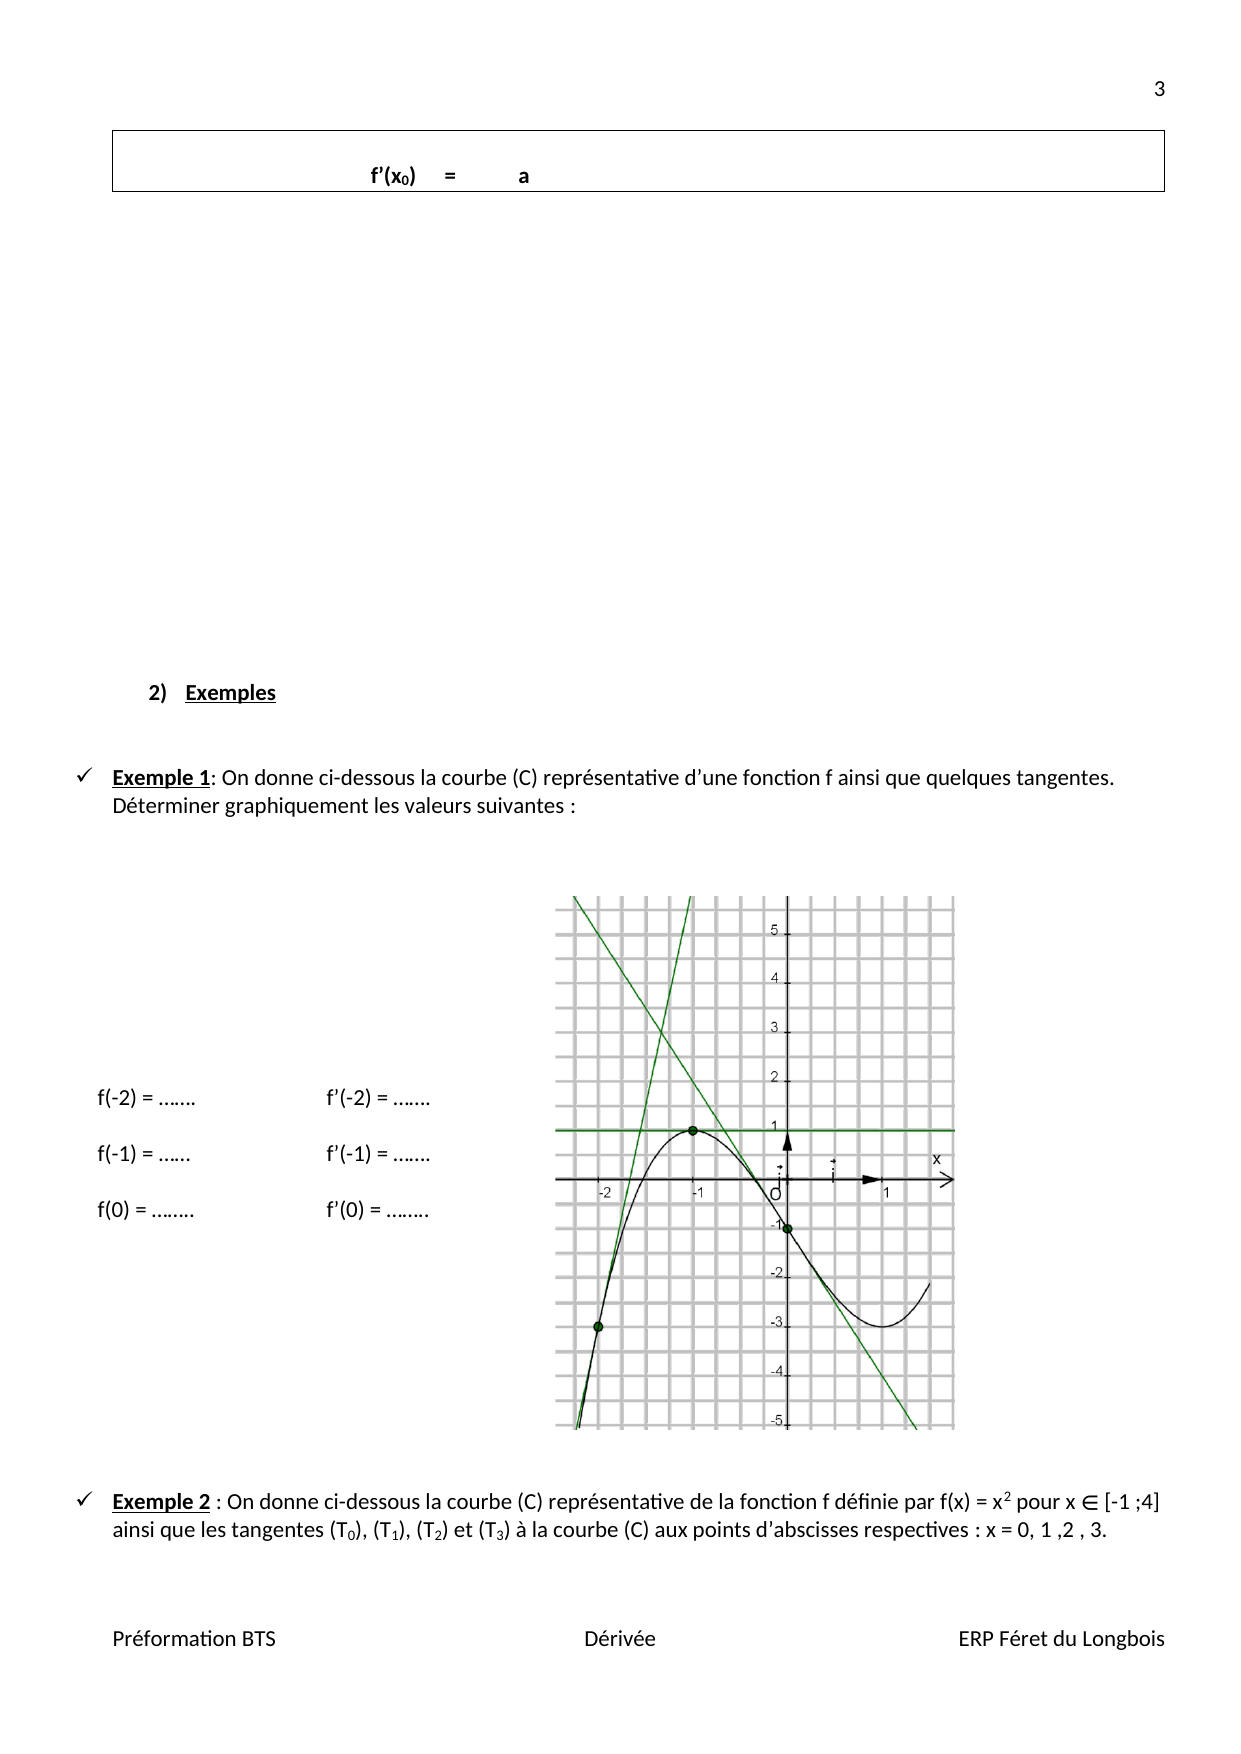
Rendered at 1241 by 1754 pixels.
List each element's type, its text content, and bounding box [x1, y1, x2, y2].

table_header [719, 1133, 737, 1153]
table_header [624, 1378, 643, 1399]
table_header [766, 1280, 785, 1300]
table_header [813, 1378, 833, 1399]
table_header [577, 1035, 596, 1055]
table_header [908, 961, 927, 981]
table_header [672, 1231, 690, 1251]
table_header [624, 1133, 638, 1153]
table_header [837, 1378, 856, 1399]
table_header [908, 1280, 927, 1300]
table_header [908, 1305, 927, 1325]
table_header [624, 961, 643, 981]
table_header [719, 1403, 738, 1423]
table_header [577, 1207, 596, 1226]
table_header [695, 961, 714, 981]
table_header [633, 985, 643, 1001]
table_header [719, 1059, 738, 1079]
table_header [813, 1354, 833, 1373]
table_header [695, 1010, 714, 1030]
table_header [837, 1329, 856, 1349]
table_header [932, 1305, 951, 1325]
table_header [861, 1133, 880, 1153]
table_header [672, 1059, 689, 1079]
table_header [837, 1354, 856, 1373]
table_header [577, 961, 596, 981]
table_header [719, 1157, 738, 1177]
table_header [624, 912, 643, 932]
table_header [932, 1403, 951, 1423]
table_header [648, 1182, 667, 1202]
table_header [845, 1305, 856, 1314]
table_header [601, 1231, 617, 1251]
table_header [624, 985, 642, 1006]
table_header [648, 1015, 658, 1030]
table_header [719, 1143, 730, 1153]
table_header [908, 912, 927, 932]
table_header [743, 1083, 761, 1104]
table_header [766, 1059, 785, 1079]
table_header [790, 1157, 808, 1177]
table_header [790, 961, 808, 981]
table_header [743, 1403, 761, 1423]
table_header [837, 1108, 856, 1128]
table_header [790, 1280, 808, 1300]
table_header [577, 1133, 596, 1153]
table_header [624, 937, 643, 956]
table_header [837, 1310, 847, 1325]
table_header [672, 1035, 690, 1055]
table_header [885, 1383, 895, 1399]
table_header [743, 1256, 761, 1275]
table_header [601, 1354, 619, 1373]
table_header f(-2) = ……. f(-1) = …… f(0) = …….. [49, 876, 278, 1430]
table_header [719, 1378, 738, 1399]
table_header [837, 1182, 856, 1202]
table_header [766, 1231, 785, 1251]
table_header [743, 937, 761, 956]
table_header [861, 961, 880, 981]
table_header [648, 1378, 667, 1399]
table_header [813, 961, 833, 981]
table_header [648, 1329, 667, 1349]
table_header [743, 1231, 761, 1251]
table_header [672, 1108, 690, 1128]
table_header [648, 1305, 667, 1325]
table_header [586, 912, 596, 928]
table_header [672, 1010, 690, 1030]
table_header [885, 1108, 903, 1128]
table_header [908, 1059, 927, 1079]
table_header [577, 1157, 596, 1177]
table_header [908, 985, 927, 1006]
table_header [861, 1182, 880, 1202]
table_header [648, 912, 667, 932]
table_header [908, 1157, 927, 1177]
table_header [932, 1182, 951, 1202]
table_header [813, 1010, 833, 1030]
table_header [577, 1256, 596, 1275]
table_header [648, 961, 667, 981]
table_header [885, 937, 903, 956]
table_header [908, 1378, 927, 1399]
table_header [586, 1378, 596, 1399]
table_header [790, 1059, 808, 1079]
table_header [602, 937, 619, 956]
table_header [932, 1133, 951, 1153]
table_header [601, 1083, 619, 1104]
table_header [601, 1010, 619, 1030]
table_header [792, 1231, 808, 1251]
table_header [719, 937, 738, 956]
table_header [861, 1403, 880, 1423]
table_header [766, 961, 785, 981]
table_header [766, 1207, 779, 1226]
table_header [932, 1083, 951, 1104]
table_header [695, 1059, 714, 1079]
table_header [591, 1354, 596, 1373]
table_header [577, 937, 596, 956]
table_header [932, 1059, 951, 1079]
table_header [661, 1145, 667, 1153]
table_header [624, 1280, 643, 1300]
table_header [885, 1059, 903, 1079]
table_header [624, 1157, 633, 1177]
table_header [885, 912, 903, 932]
table_header [766, 1083, 785, 1104]
table_header [672, 1305, 690, 1325]
table_header [601, 1059, 619, 1079]
table_header [908, 1231, 927, 1251]
table_header [932, 912, 951, 932]
table_header [601, 1207, 619, 1226]
table_header [743, 1182, 761, 1202]
table_header [601, 1256, 612, 1275]
table_header [680, 1059, 690, 1074]
table_header [719, 1354, 738, 1373]
table_header [861, 1059, 880, 1079]
table_header [885, 1354, 903, 1373]
table_header [932, 1378, 951, 1399]
table_header [766, 937, 785, 956]
table_header [743, 1035, 761, 1055]
table_header [885, 1083, 903, 1104]
table_header [861, 1329, 880, 1349]
list Exemple 2 : On donne ci-dessous la courbe (C) représentative de la fonction f définie par f(x) = x2 pour x ∈ [-1 ;4] ainsi que les tangentes (T0), (T1), (T2) et (T3) à la courbe (C) aux points d’abscisses respectives : x = 0, 1 ,2 , 3. [75, 1487, 1165, 1543]
table_header [837, 1010, 856, 1030]
table_header [932, 1231, 951, 1251]
table_header [577, 1182, 596, 1202]
table_header [695, 1403, 714, 1423]
table_header [601, 985, 619, 1006]
table_header [885, 1280, 903, 1300]
table_header [790, 1329, 808, 1349]
table_header [813, 937, 833, 956]
table_header [766, 1108, 785, 1128]
table_header [837, 1035, 856, 1055]
table_header [695, 1157, 714, 1177]
table_header [635, 1183, 643, 1202]
table_header [932, 1010, 951, 1030]
table_header [743, 1354, 761, 1373]
table_header [932, 1256, 951, 1275]
table_header [837, 912, 856, 932]
table_header [932, 937, 951, 956]
table_header [695, 1088, 705, 1104]
table_header [601, 1133, 619, 1153]
table_header [771, 1182, 785, 1202]
table_header [672, 1157, 690, 1177]
table_header [648, 937, 667, 956]
table_header [648, 1083, 667, 1104]
table_header [648, 1059, 654, 1079]
table_header [601, 1329, 619, 1349]
table_header [861, 1035, 880, 1055]
table_header [601, 1035, 619, 1055]
table_header [719, 961, 738, 981]
table_header [672, 1378, 690, 1399]
table_header [813, 985, 833, 1006]
table_header [695, 1280, 714, 1300]
table_header [813, 1207, 833, 1226]
table_header [743, 961, 761, 981]
table_header [648, 1035, 659, 1055]
table_header [885, 1133, 903, 1153]
table_header [766, 1035, 785, 1055]
table_header [813, 1280, 831, 1300]
table_header [695, 937, 714, 956]
table_header [885, 1305, 903, 1325]
table_header [601, 942, 610, 956]
table_header [719, 985, 738, 1006]
table_header [577, 1108, 596, 1128]
table_header [837, 1059, 856, 1079]
table_header [932, 1157, 951, 1177]
table_header [719, 1035, 738, 1055]
table_header [813, 1083, 833, 1104]
table_header [658, 1038, 667, 1055]
table_header [790, 1083, 808, 1104]
table_header [790, 1010, 808, 1030]
table_header [861, 1083, 880, 1104]
table_header [728, 1133, 738, 1148]
table_header [632, 1157, 643, 1177]
table_header [695, 1133, 714, 1153]
table_header [743, 1059, 761, 1079]
table_header [766, 912, 785, 932]
table_header [648, 1280, 667, 1300]
table_header [766, 1378, 785, 1399]
table_header [601, 912, 619, 932]
table_header [624, 1207, 630, 1222]
text f’(x0) = a [113, 158, 1164, 191]
table_header [790, 1207, 808, 1226]
table_header [885, 1010, 903, 1030]
table_header [648, 1157, 667, 1177]
table_header [695, 1035, 714, 1055]
table_header [719, 912, 738, 932]
table_header [743, 1133, 761, 1153]
table_header [766, 1133, 785, 1153]
table_header [577, 1083, 596, 1104]
table_header [695, 1207, 714, 1226]
table_header [719, 1231, 738, 1251]
table_header [932, 961, 951, 981]
table_header [637, 1133, 643, 1153]
table_header [719, 1329, 738, 1349]
table_header [624, 1231, 643, 1251]
table_header [790, 1305, 808, 1325]
table_header [885, 1157, 903, 1177]
table_header [601, 961, 619, 981]
table_header [908, 1133, 927, 1153]
table_header [624, 1354, 643, 1373]
table_header [908, 1182, 927, 1202]
table_header [932, 985, 951, 1006]
table_header [719, 1010, 738, 1030]
table_header [672, 1207, 690, 1226]
table_header [837, 985, 856, 1006]
table_header [624, 1035, 643, 1055]
table_header [813, 1231, 833, 1251]
table_header [672, 912, 686, 932]
table_header [885, 1256, 903, 1275]
table_header [624, 1305, 643, 1325]
table_header [837, 961, 856, 981]
table_header [885, 1231, 903, 1251]
table_header [773, 1190, 778, 1199]
table_header [743, 1305, 761, 1325]
table_header [648, 1133, 667, 1153]
table_header [790, 1354, 808, 1373]
table_header [908, 1035, 927, 1055]
table_header [837, 1403, 856, 1423]
table_header [695, 1108, 714, 1128]
table_header [695, 912, 714, 932]
table_header [813, 912, 833, 932]
table_header [577, 912, 594, 932]
table_header [672, 1083, 690, 1104]
table_header [908, 1010, 927, 1030]
table_header [861, 1256, 880, 1275]
table_header [813, 1182, 833, 1202]
table_header [672, 1354, 690, 1373]
table_header [766, 1157, 785, 1177]
list Exemples [148, 678, 1165, 706]
table_header [672, 1329, 690, 1349]
table_header [790, 1236, 800, 1251]
table_header [612, 1256, 619, 1275]
table_header [790, 1133, 808, 1153]
table_header [813, 1329, 833, 1349]
table_header [837, 1280, 856, 1300]
table_header [790, 1256, 808, 1275]
table_header [672, 1280, 690, 1300]
table_header [908, 1403, 927, 1423]
table_header [837, 1083, 856, 1104]
table_header [885, 1207, 903, 1226]
table_header [861, 1354, 878, 1373]
table_header [790, 1182, 808, 1202]
table_header [719, 1305, 738, 1325]
table_header [932, 1207, 951, 1226]
table_header [813, 1059, 833, 1079]
table_header [624, 1083, 643, 1104]
table_header [577, 1231, 596, 1251]
table_header [674, 961, 690, 981]
table_header [743, 1010, 761, 1030]
table_header [885, 1403, 903, 1423]
table_header [648, 1157, 653, 1165]
table_header [861, 985, 880, 1006]
table_header [601, 1182, 619, 1202]
table_header [766, 1329, 785, 1349]
table_header [932, 1280, 951, 1300]
table_header [648, 1256, 667, 1275]
table_header [813, 1157, 833, 1177]
table_header [672, 1256, 690, 1275]
table_header [624, 1108, 643, 1128]
table_header [663, 1016, 667, 1030]
table_header [624, 1182, 628, 1198]
table_header [743, 985, 761, 1006]
table_header [626, 1182, 640, 1202]
table_header [648, 1231, 667, 1251]
table_header [743, 1108, 761, 1128]
table_header [837, 1133, 856, 1153]
table_header [577, 1378, 585, 1399]
table_header [577, 1329, 595, 1349]
table_header [824, 1280, 833, 1291]
table_header [624, 1010, 643, 1030]
table_header [908, 1083, 927, 1104]
table_header [649, 1010, 664, 1028]
table_header [813, 1108, 833, 1128]
table_header [695, 1182, 714, 1202]
table_header [885, 1329, 903, 1349]
table_header [908, 1354, 927, 1373]
table_header [861, 912, 880, 932]
table_header [672, 937, 680, 956]
table_header [908, 1305, 914, 1312]
table_header [719, 1207, 738, 1226]
table_header [886, 1378, 903, 1399]
table_header [695, 1231, 714, 1251]
table_header [719, 1108, 738, 1128]
table_header [624, 1059, 643, 1079]
table_header [870, 1354, 880, 1369]
table_header [813, 1133, 833, 1153]
table_header [624, 1403, 643, 1423]
table_header [685, 912, 690, 932]
table_header [839, 1305, 856, 1325]
table_header [743, 1168, 750, 1177]
table_header [837, 1256, 856, 1275]
table_header [766, 1354, 785, 1373]
table_header [837, 1207, 856, 1226]
table_header [837, 1231, 856, 1251]
table_header [908, 937, 927, 956]
table_header [719, 1256, 738, 1275]
table_header f’(-2) = ……. f’(-1) = ……. f’(0) = …….. [278, 876, 507, 1430]
table_header [908, 1207, 927, 1226]
table_header [672, 985, 690, 1006]
table_header [766, 1182, 778, 1199]
table_header [601, 1378, 619, 1399]
table_header [626, 1207, 643, 1226]
table_header [776, 1207, 785, 1221]
table_header [885, 1035, 903, 1055]
table_header [766, 985, 785, 1006]
table_header [577, 1010, 596, 1030]
table_header [790, 1108, 808, 1128]
table_header [680, 937, 690, 956]
table_header [743, 912, 761, 932]
table_header [766, 1403, 785, 1423]
table_header [766, 1305, 785, 1325]
table_header [861, 937, 880, 956]
table_header [743, 1280, 761, 1300]
table_header [861, 1010, 880, 1030]
table_header [695, 1354, 714, 1373]
table_header [766, 1256, 785, 1275]
table_header [648, 985, 667, 1006]
table_header [601, 1280, 606, 1300]
table_header [695, 985, 714, 1006]
table_header [813, 1035, 833, 1055]
table_header [577, 1305, 596, 1325]
table_header [743, 1378, 761, 1399]
table_header [861, 1157, 880, 1177]
table_header [861, 1231, 880, 1251]
table_header [908, 1256, 927, 1275]
table_header [861, 1378, 880, 1399]
table_header [861, 1280, 880, 1300]
table_header [813, 1403, 833, 1423]
table_header [507, 876, 1024, 1430]
table_header [695, 1305, 714, 1325]
table_header [932, 1329, 951, 1349]
table_header [861, 1207, 880, 1226]
table_header [813, 1305, 833, 1325]
table_header [885, 961, 903, 981]
table_header [577, 1280, 596, 1300]
table_header [696, 1083, 714, 1104]
table_header [743, 1329, 761, 1349]
table_header [624, 1329, 643, 1349]
table_header [695, 1378, 714, 1399]
table_header [885, 985, 903, 1006]
table_header [601, 1108, 619, 1128]
table_header [601, 1157, 619, 1177]
table_header [577, 985, 596, 1006]
table_header [743, 1207, 761, 1226]
table_header [601, 1305, 619, 1325]
table_header [672, 1403, 690, 1423]
table_header [624, 1256, 643, 1275]
table_header [577, 1354, 591, 1373]
table_header [695, 1256, 714, 1275]
table_header [790, 985, 808, 1006]
table_header [932, 1108, 951, 1128]
table_header [790, 1378, 808, 1399]
table_header [601, 1403, 619, 1423]
table_header [790, 1035, 808, 1055]
table_header [648, 1207, 667, 1226]
table_header [861, 1305, 880, 1325]
table_header [653, 1059, 667, 1079]
table_header [837, 1157, 856, 1177]
table_header [885, 1182, 903, 1202]
table_header [695, 1329, 714, 1349]
table_header [790, 937, 808, 956]
table_header [606, 1280, 619, 1300]
table_header [719, 1083, 738, 1104]
table_header [908, 1329, 927, 1349]
table_header [648, 1403, 667, 1423]
table_header [743, 1157, 761, 1177]
table_header [577, 1059, 596, 1079]
table_header [581, 1403, 596, 1423]
table_header [861, 1108, 880, 1128]
table_header [672, 1133, 690, 1153]
table_header [719, 1280, 738, 1300]
table_header [648, 1354, 667, 1373]
table_header [790, 912, 808, 932]
table_header [719, 1182, 738, 1202]
table_header [837, 937, 856, 956]
table_header [932, 1035, 951, 1055]
table_header [648, 1108, 667, 1128]
table_header [813, 1256, 833, 1275]
table_header [932, 1354, 951, 1373]
table_header [908, 1108, 927, 1128]
list Exemple 1: On donne ci-dessous la courbe (C) représentative d’une fonction f ainsi que quelques tangentes. Déterminer graphiquement les valeurs suivantes : [75, 763, 1165, 819]
table_header [790, 1403, 808, 1423]
table_header [766, 1010, 785, 1030]
table_header [672, 1182, 690, 1202]
